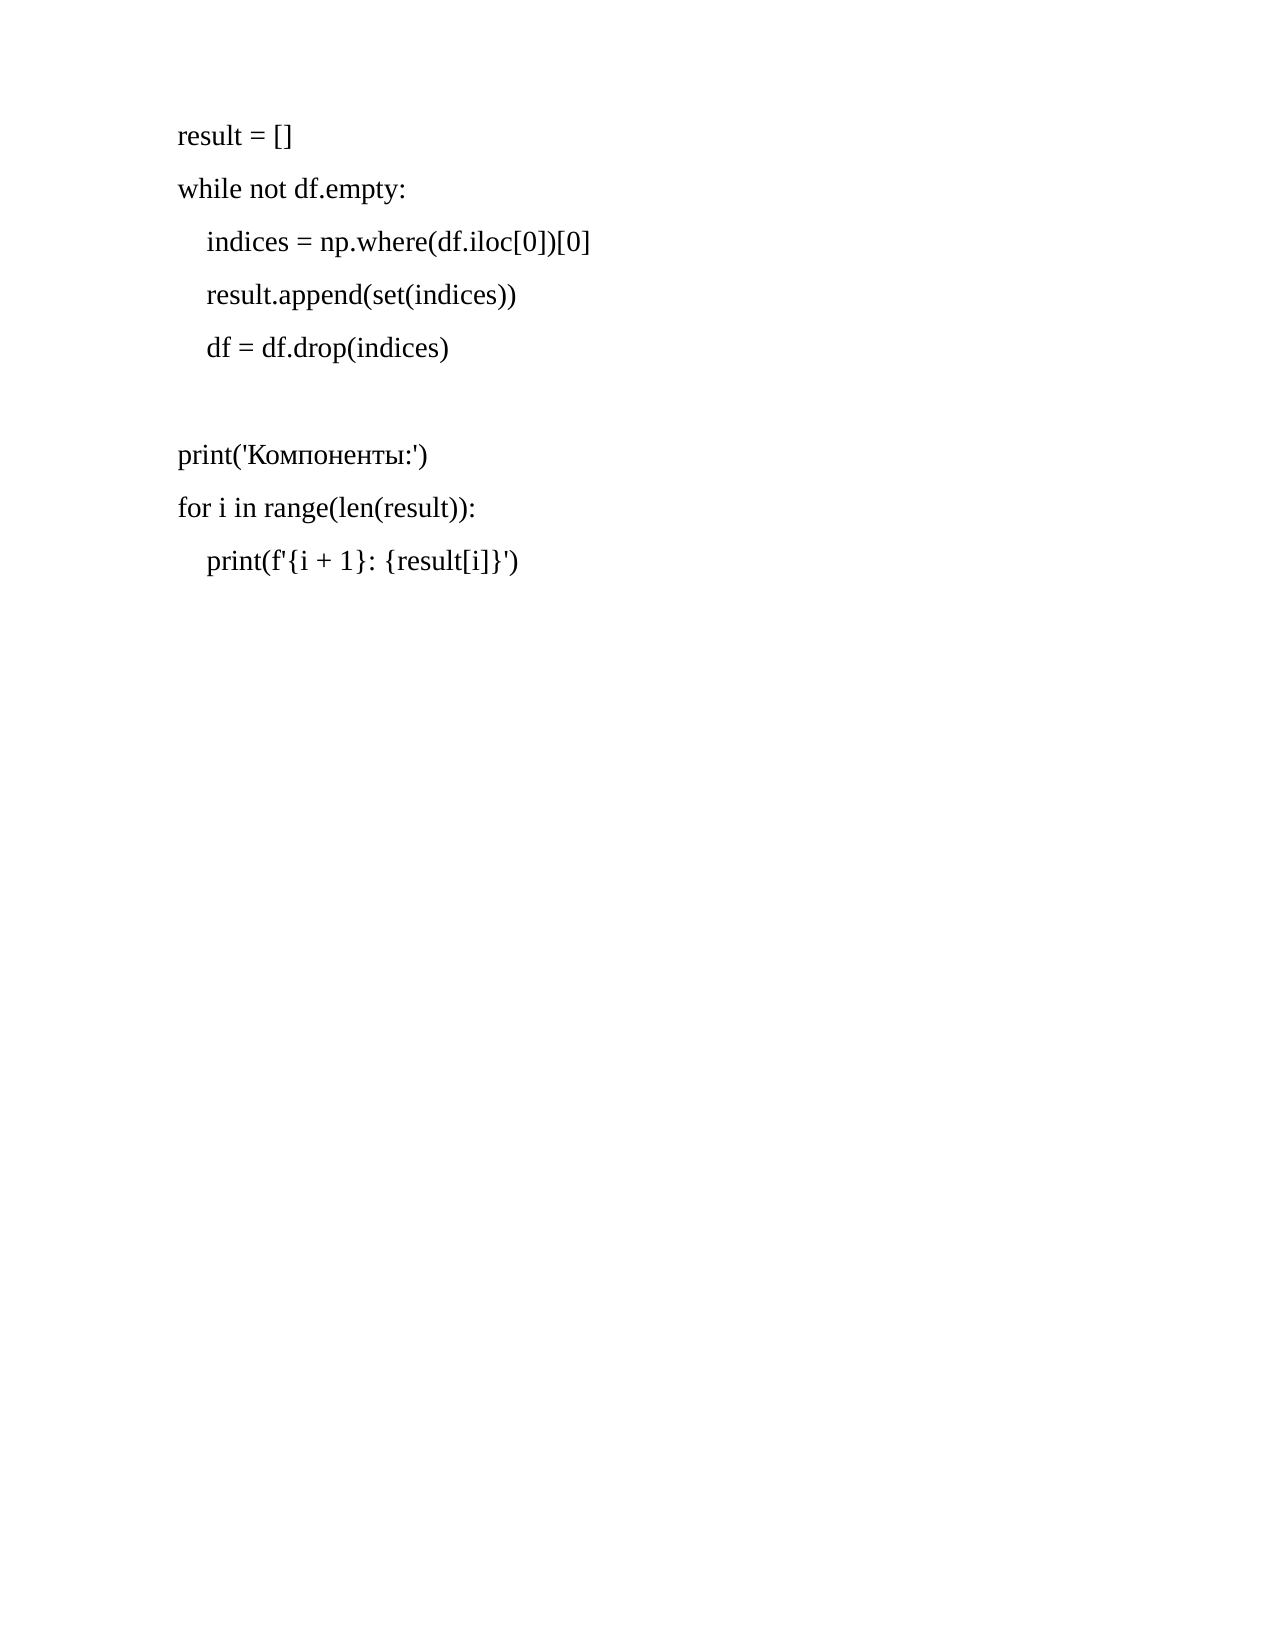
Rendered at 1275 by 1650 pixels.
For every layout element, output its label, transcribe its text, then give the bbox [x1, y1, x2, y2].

text while not df.empty: [118, 171, 1157, 205]
text for i in range(len(result)): [118, 490, 1157, 523]
text result = [] [118, 118, 1157, 152]
text print(f'{i + 1}: {result[i]}') [118, 543, 1157, 577]
text result.append(set(indices)) [118, 277, 1157, 311]
text print('Компоненты:') [118, 437, 1157, 470]
text df = df.drop(indices) [118, 331, 1157, 364]
text indices = np.where(df.iloc[0])[0] [118, 224, 1157, 258]
